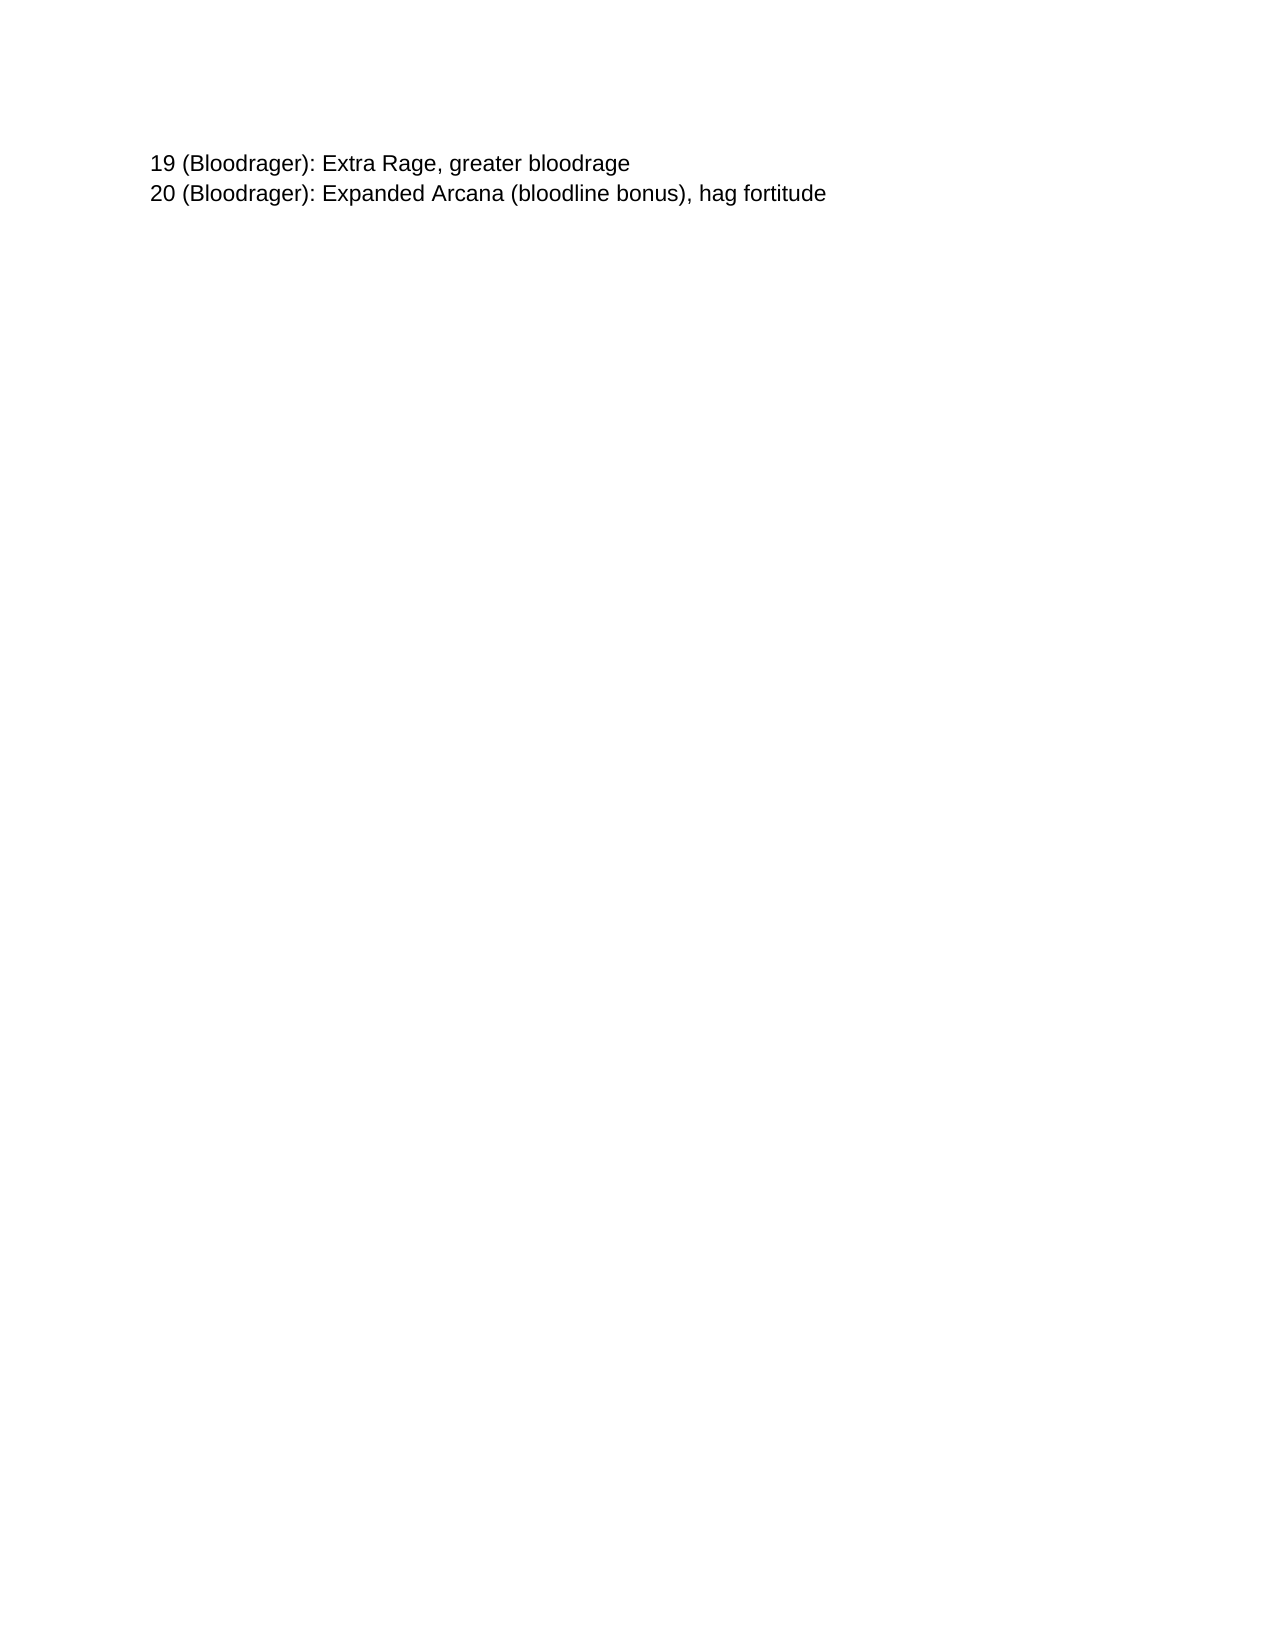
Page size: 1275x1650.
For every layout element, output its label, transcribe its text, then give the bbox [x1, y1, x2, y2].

text 19 (Bloodrager): Extra Rage, greater bloodrage [150, 150, 1125, 176]
text 20 (Bloodrager): Expanded Arcana (bloodline bonus), hag fortitude [150, 180, 1125, 207]
